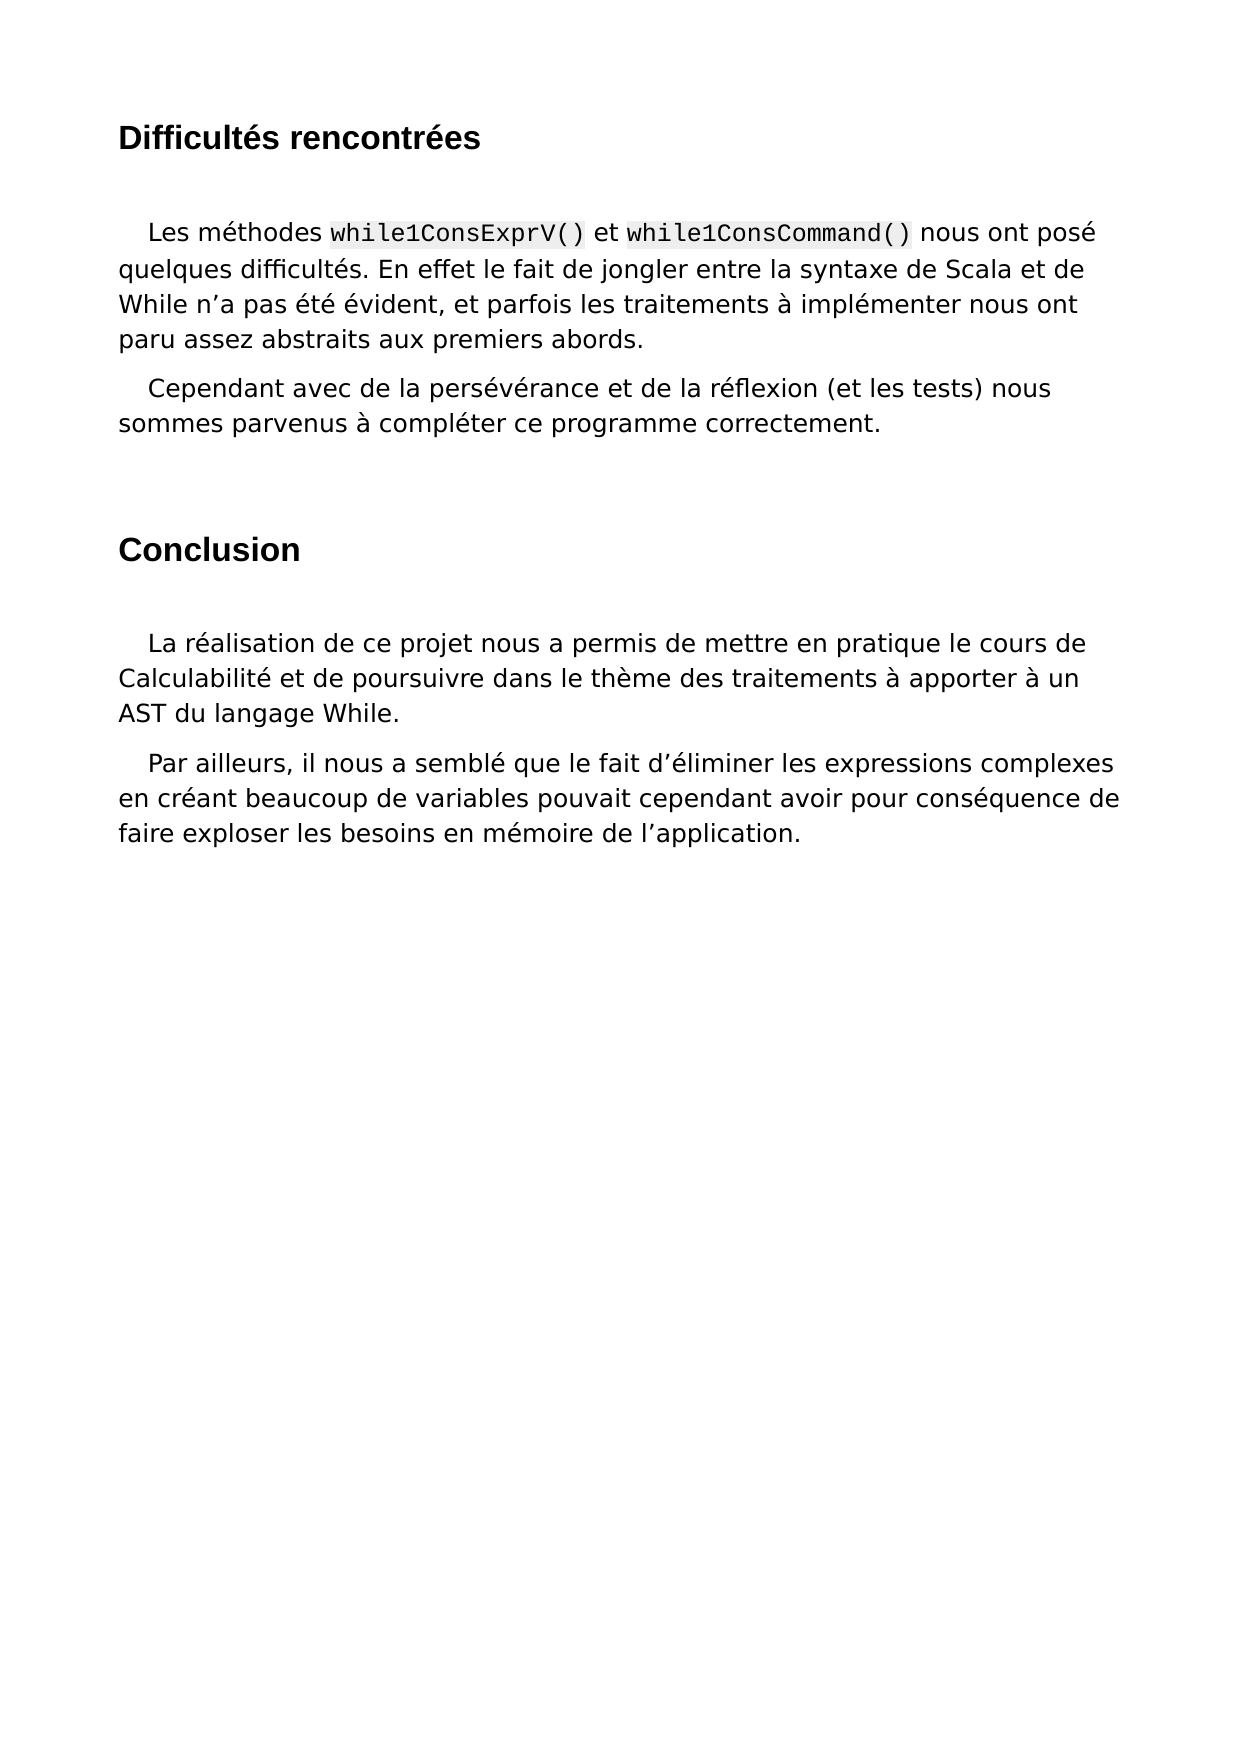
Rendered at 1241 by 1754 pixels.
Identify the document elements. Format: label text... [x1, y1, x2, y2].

text Par ailleurs, il nous a semblé que le fait d’éliminer les expressions complexes en créant beaucoup de variables pouvait cependant avoir pour conséquence de faire exploser les besoins en mémoire de l’application. [118, 749, 1122, 848]
subtitle Difficultés rencontrées [118, 118, 1122, 157]
text Cependant avec de la persévérance et de la réflexion (et les tests) nous sommes parvenus à compléter ce programme correctement. [118, 374, 1122, 439]
text La réalisation de ce projet nous a permis de mettre en pratique le cours de Calculabilité et de poursuivre dans le thème des traitements à apporter à un AST du langage While. [118, 630, 1122, 729]
subtitle Conclusion [118, 529, 1122, 568]
text Les méthodes while1ConsExprV() et while1ConsCommand() nous ont posé quelques difficultés. En effet le fait de jongler entre la syntaxe de Scala et de While n’a pas été évident, et parfois les traitements à implémenter nous ont paru assez abstraits aux premiers abords. [118, 218, 1122, 354]
